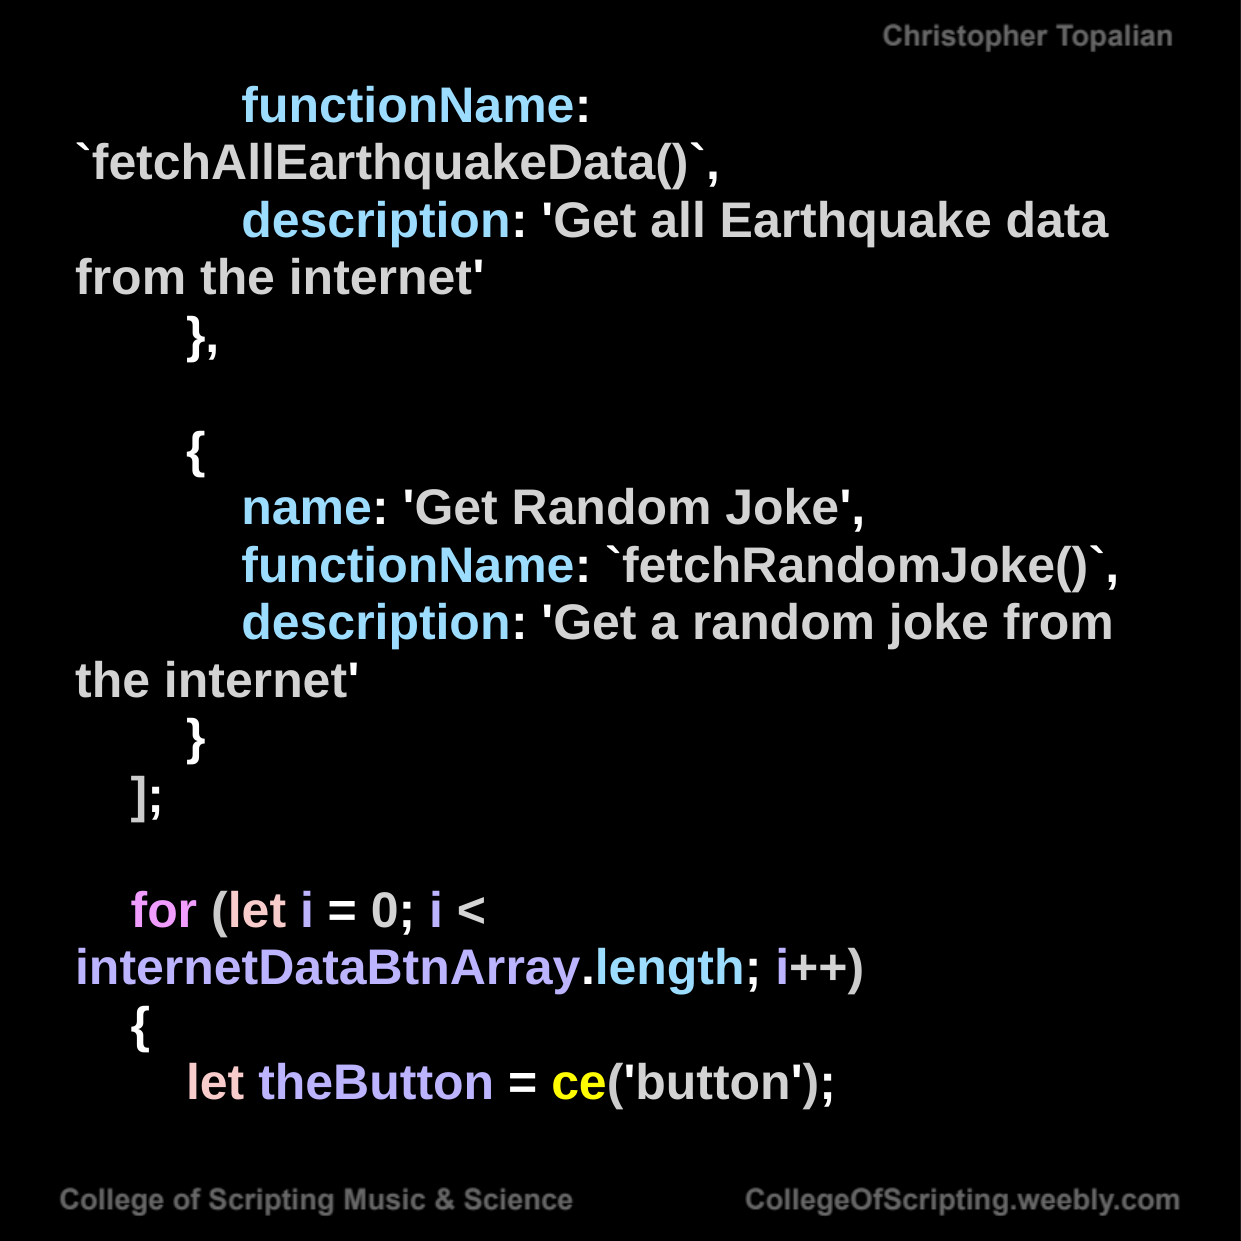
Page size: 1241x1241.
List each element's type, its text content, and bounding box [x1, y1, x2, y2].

text } [75, 707, 1166, 765]
text }, [75, 305, 1166, 362]
text functionName: `fetchAllEarthquakeData()`, [75, 75, 1166, 190]
text { [75, 995, 1166, 1052]
text let theButton = ce('button'); [75, 1052, 1166, 1110]
text description: 'Get a random joke from the internet' [75, 592, 1166, 707]
text name: 'Get Random Joke', [75, 477, 1166, 535]
text description: 'Get all Earthquake data from the internet' [75, 190, 1166, 305]
text functionName: `fetchRandomJoke()`, [75, 535, 1166, 592]
text { [75, 420, 1166, 477]
text for (let i = 0; i < internetDataBtnArray.length; i++) [75, 880, 1166, 995]
text ]; [75, 765, 1166, 822]
